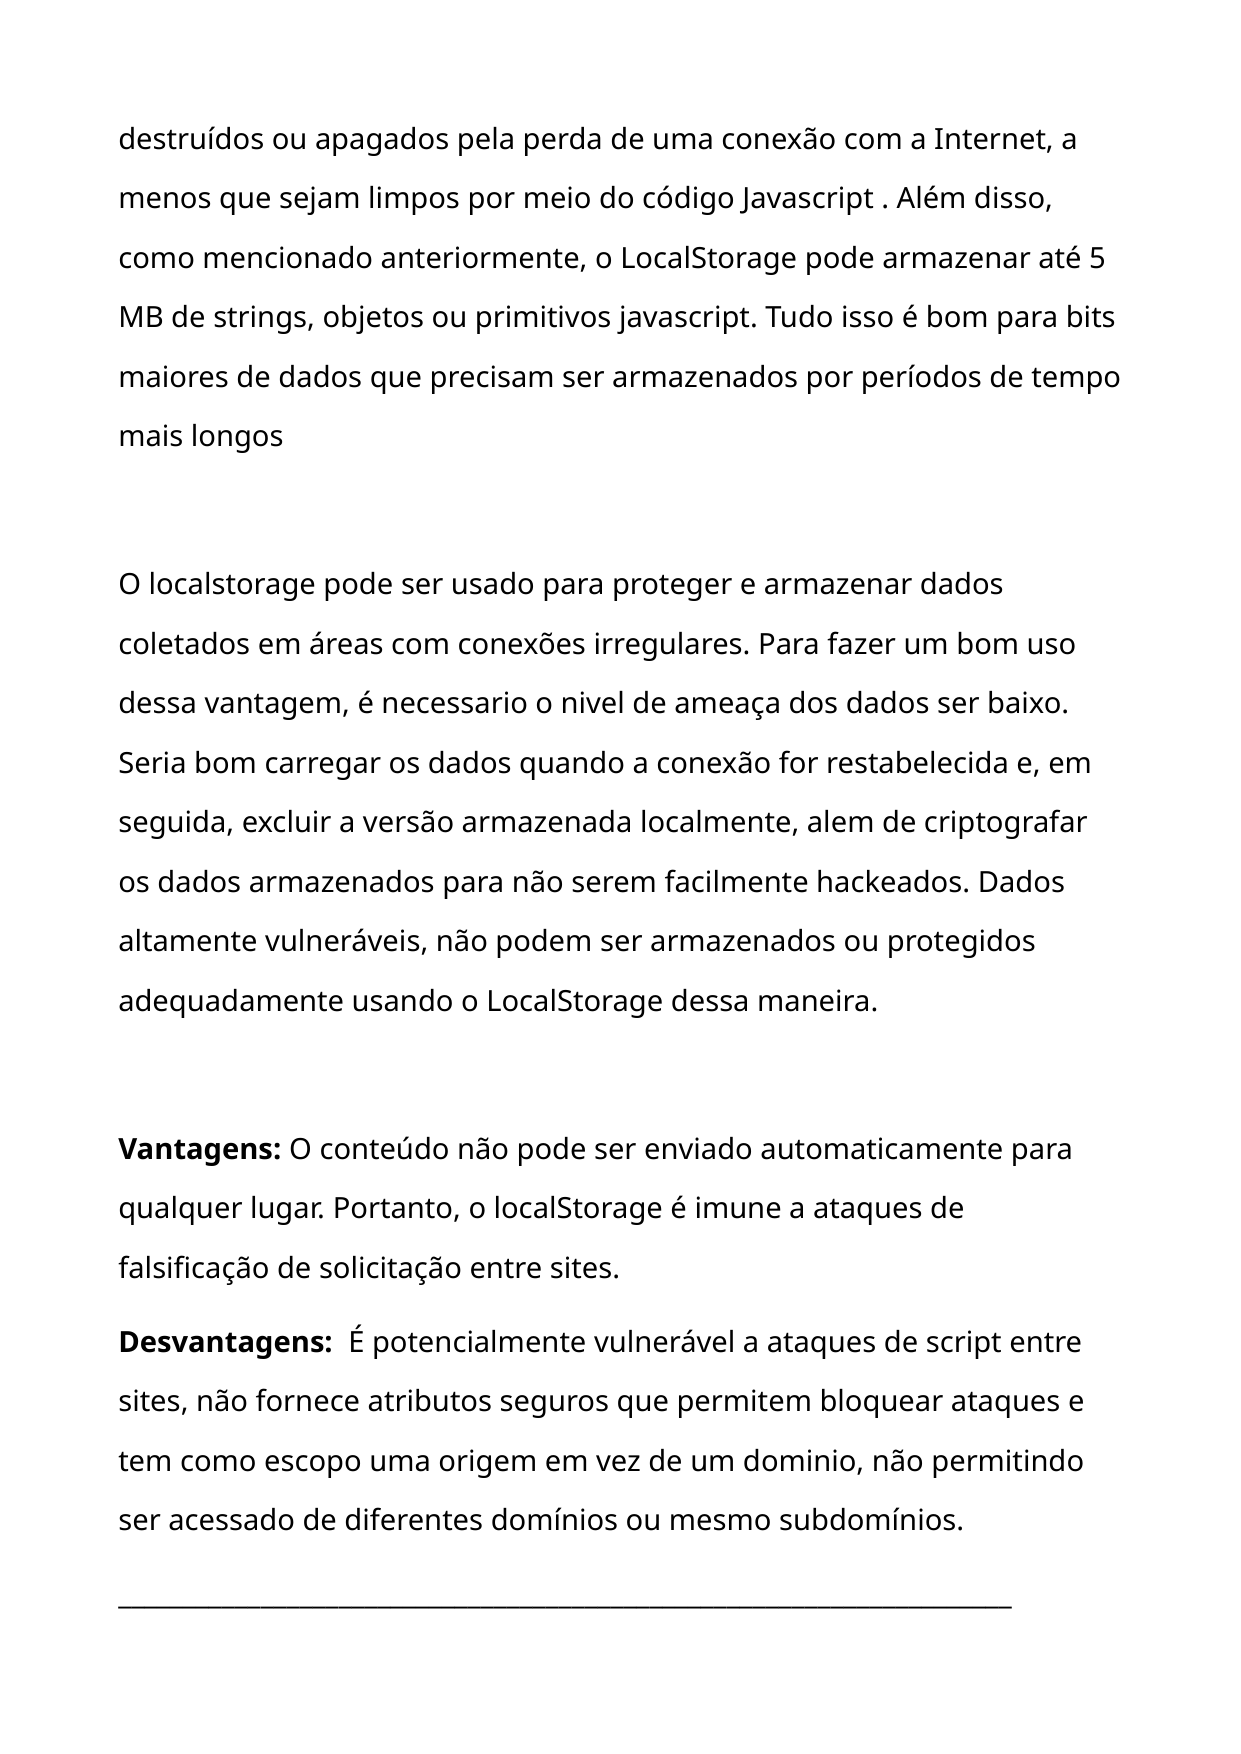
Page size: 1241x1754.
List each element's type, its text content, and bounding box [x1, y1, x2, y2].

text Desvantagens: É potencialmente vulnerável a ataques de script entre sites, não fornece atributos seguros que permitem bloquear ataques e tem como escopo uma origem em vez de um dominio, não permitindo ser acessado de diferentes domínios ou mesmo subdomínios. [118, 1321, 1122, 1539]
text Vantagens: O conteúdo não pode ser enviado automaticamente para qualquer lugar. Portanto, o localStorage é imune a ataques de falsificação de solicitação entre sites. [118, 1128, 1122, 1287]
text O localstorage pode ser usado para proteger e armazenar dados coletados em áreas com conexões irregulares. Para fazer um bom uso dessa vantagem, é necessario o nivel de ameaça dos dados ser baixo. Seria bom carregar os dados quando a conexão for restabelecida e, em seguida, excluir a versão armazenada localmente, alem de criptografar os dados armazenados para não serem facilmente hackeados. Dados altamente vulneráveis, não podem ser armazenados ou protegidos adequadamente usando o LocalStorage dessa maneira. [118, 564, 1122, 1020]
text destruídos ou apagados pela perda de uma conexão com a Internet, a menos que sejam limpos por meio do código Javascript . Além disso, como mencionado anteriormente, o LocalStorage pode armazenar até 5 MB de strings, objetos ou primitivos javascript. Tudo isso é bom para bits maiores de dados que precisam ser armazenados por períodos de tempo mais longos [118, 118, 1122, 455]
text _____________________________________________________________________ [118, 1574, 1122, 1613]
